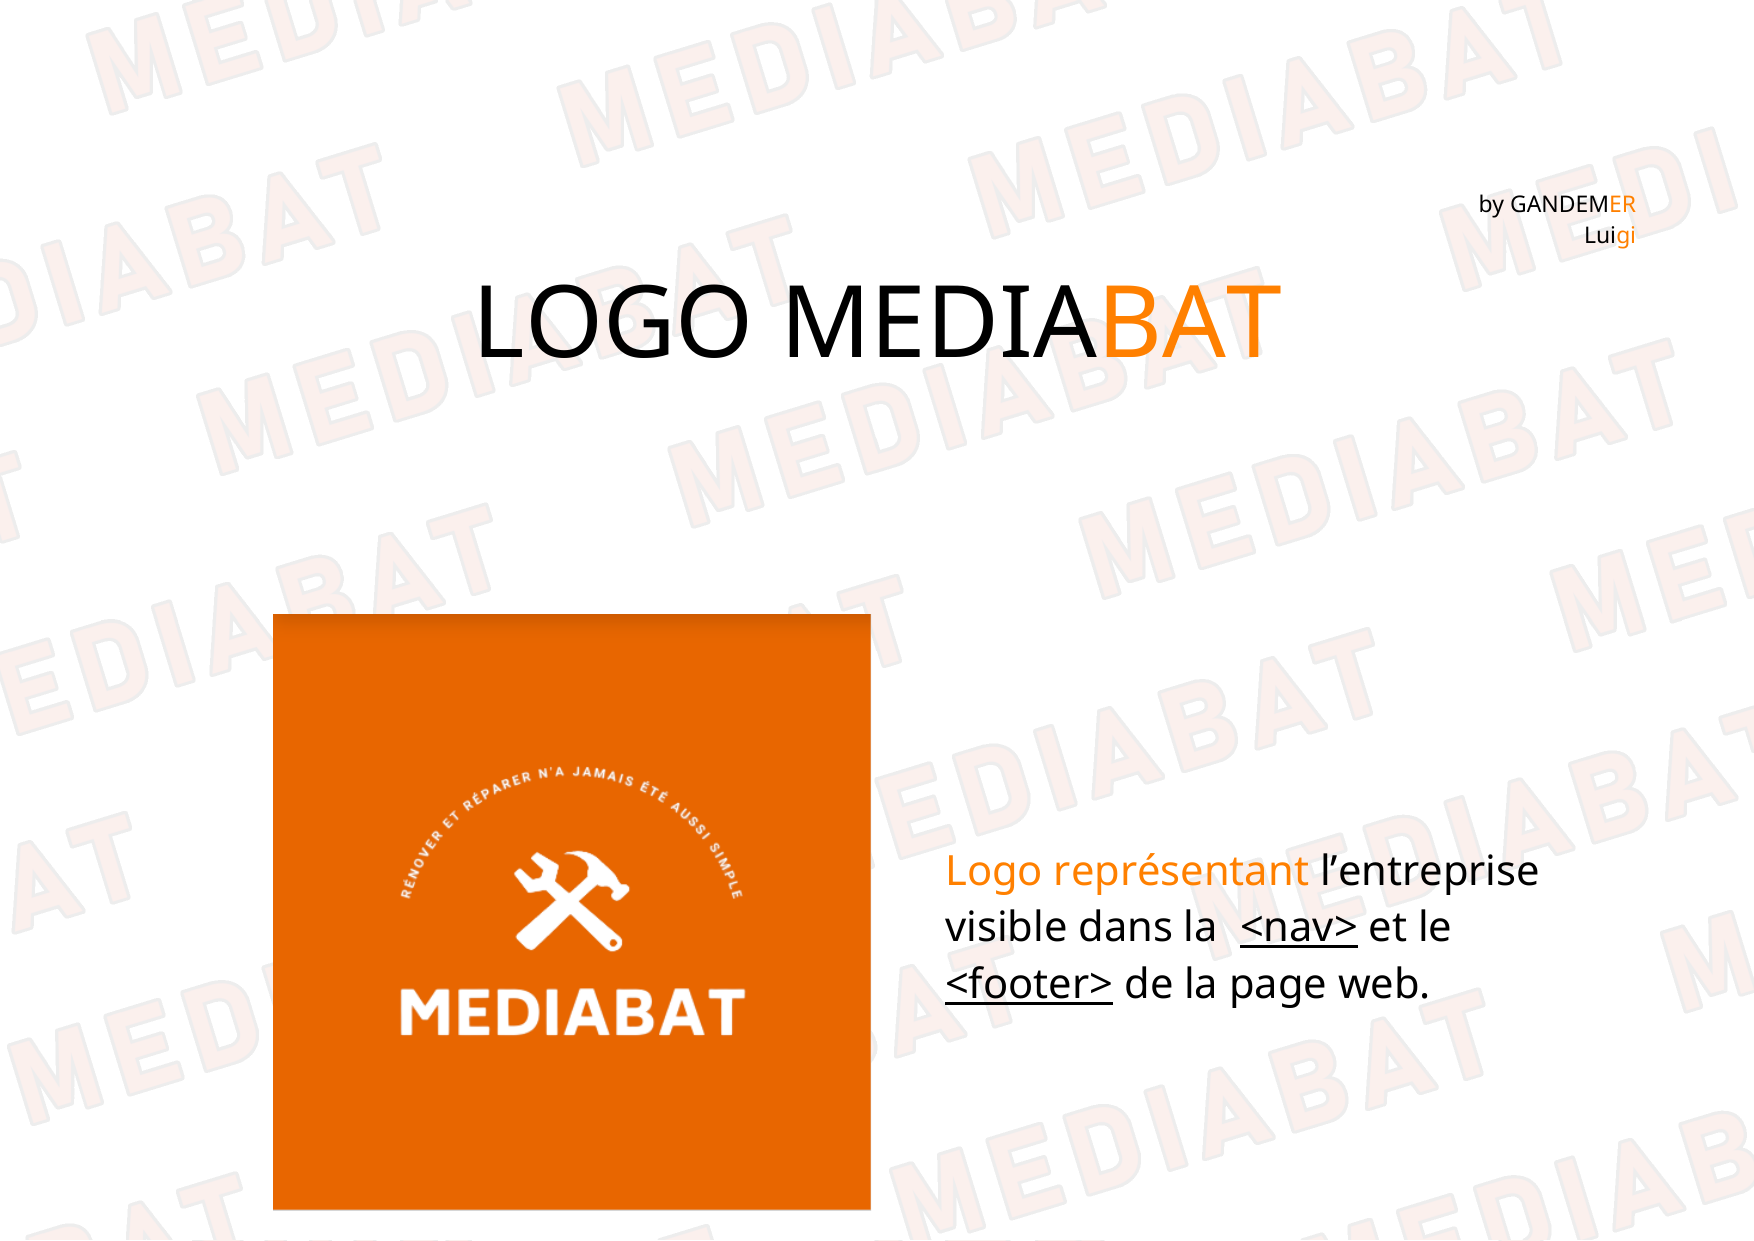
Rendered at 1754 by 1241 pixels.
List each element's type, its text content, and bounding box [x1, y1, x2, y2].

text Logo représentant l’entreprise visible dans la <nav> et le <footer> de la page web. [872, 841, 1636, 1011]
text by GANDEMER [118, 188, 1636, 219]
text [118, 841, 273, 1011]
picture [0, 0, 1754, 1241]
text LOGO MEDIABAT [118, 250, 1636, 386]
text Luigi [118, 219, 1636, 250]
